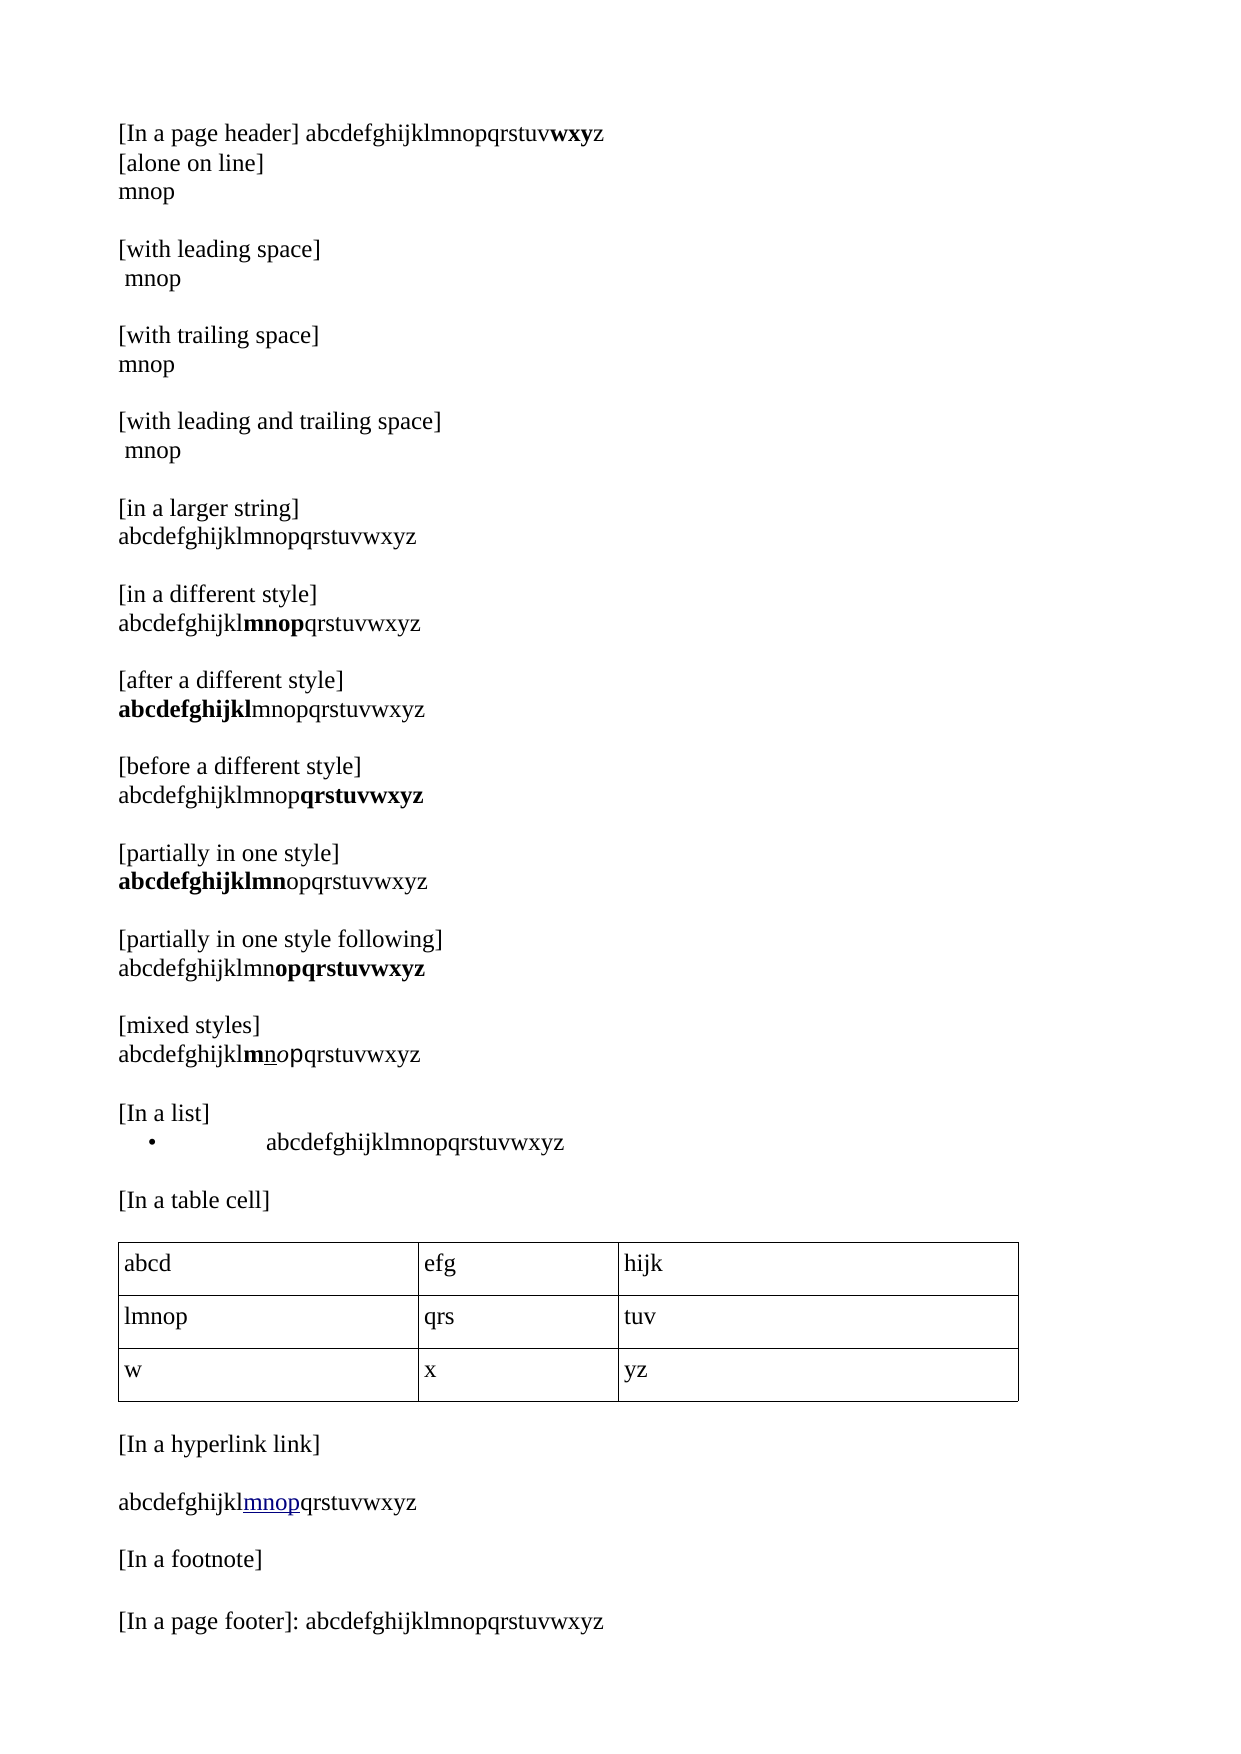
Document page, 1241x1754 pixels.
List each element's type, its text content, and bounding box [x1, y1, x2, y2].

table_header efg [419, 1243, 618, 1295]
text [partially in one style] [118, 838, 1122, 866]
text [In a list] [118, 1098, 1122, 1127]
text [alone on line] [118, 148, 1122, 176]
text abcdefghijklmnopqrstuvwxyz [118, 953, 1122, 981]
text mnop [118, 263, 1122, 291]
table_cell w [119, 1349, 418, 1401]
table_cell qrs [419, 1296, 618, 1348]
text abcdefghijklmnopqrstuvwxyz [118, 1039, 1122, 1070]
text abcdefghijklmnopqrstuvwxyz [118, 780, 1122, 809]
text [In a hyperlink link] [118, 1429, 1122, 1458]
text abcdefghijklmnopqrstuvwxyz [118, 694, 1122, 723]
table_cell lmnop [119, 1296, 418, 1348]
text [In a footnote] [118, 1544, 1122, 1573]
text mnop [118, 349, 1122, 378]
text [partially in one style following] [118, 924, 1122, 953]
text [In a table cell] [118, 1185, 1122, 1213]
text mnop [118, 435, 1122, 464]
text [mixed styles] [118, 1010, 1122, 1039]
table_cell yz [619, 1349, 1018, 1401]
text abcdefghijklmnopqrstuvwxyz [118, 521, 1122, 550]
table_cell x [419, 1349, 618, 1401]
text mnop [118, 176, 1122, 205]
text abcdefghijklmnopqrstuvwxyz [118, 866, 1122, 895]
text [with leading space] [118, 234, 1122, 263]
text [after a different style] [118, 665, 1122, 694]
table_header hijk [619, 1243, 1018, 1295]
list abcdefghijklmnopqrstuvwxyz [148, 1127, 1122, 1156]
text abcdefghijklmnopqrstuvwxyz [118, 608, 1122, 636]
table_cell tuv [619, 1296, 1018, 1348]
text [in a different style] [118, 579, 1122, 608]
text abcdefghijklmnopqrstuvwxyz [118, 1487, 1122, 1516]
text [in a larger string] [118, 493, 1122, 521]
text [with trailing space] [118, 320, 1122, 349]
text [with leading and trailing space] [118, 406, 1122, 435]
table_header abcd [119, 1243, 418, 1295]
text [before a different style] [118, 751, 1122, 780]
